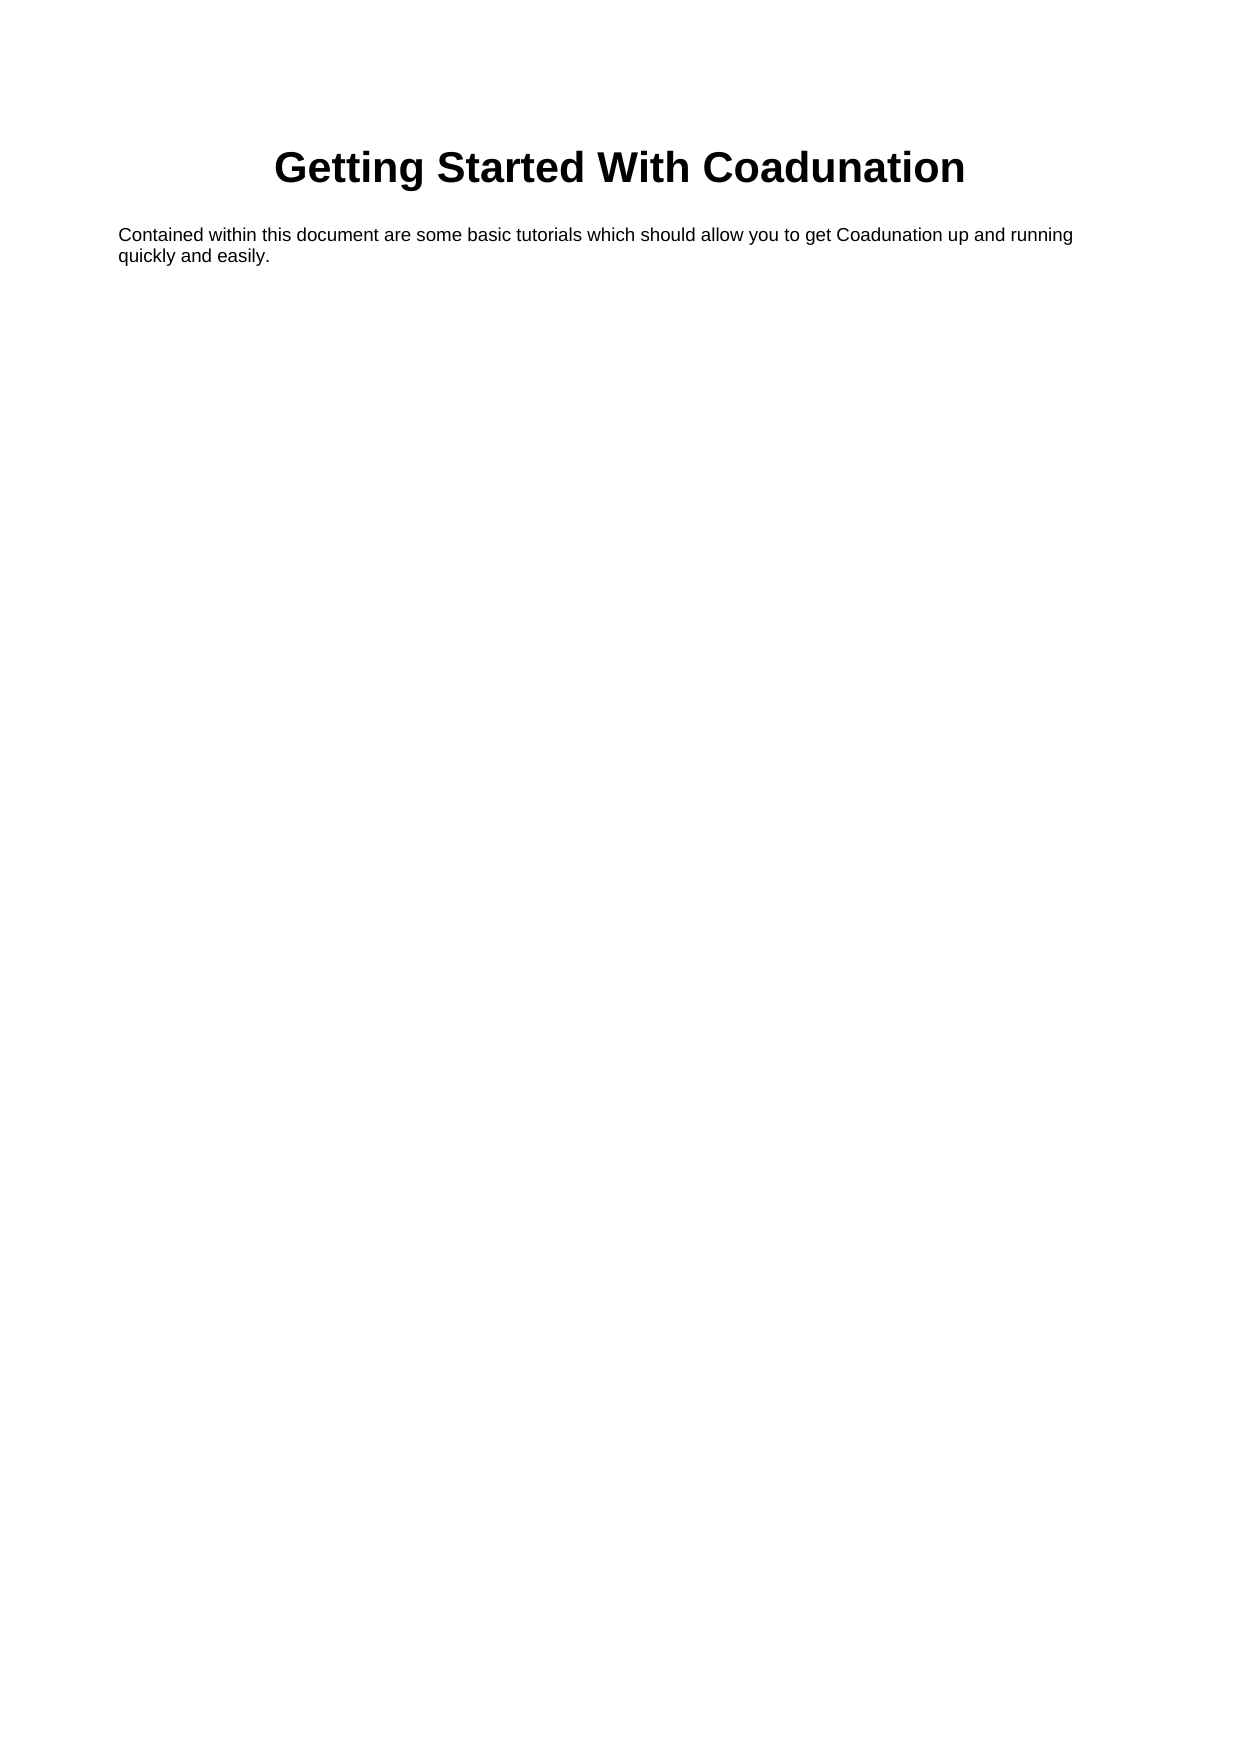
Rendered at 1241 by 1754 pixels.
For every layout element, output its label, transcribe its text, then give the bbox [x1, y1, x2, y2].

text Contained within this document are some basic tutorials which should allow you to get Coadunation up and running quickly and easily. [118, 225, 1122, 267]
subtitle Getting Started With Coadunation [118, 143, 1122, 191]
